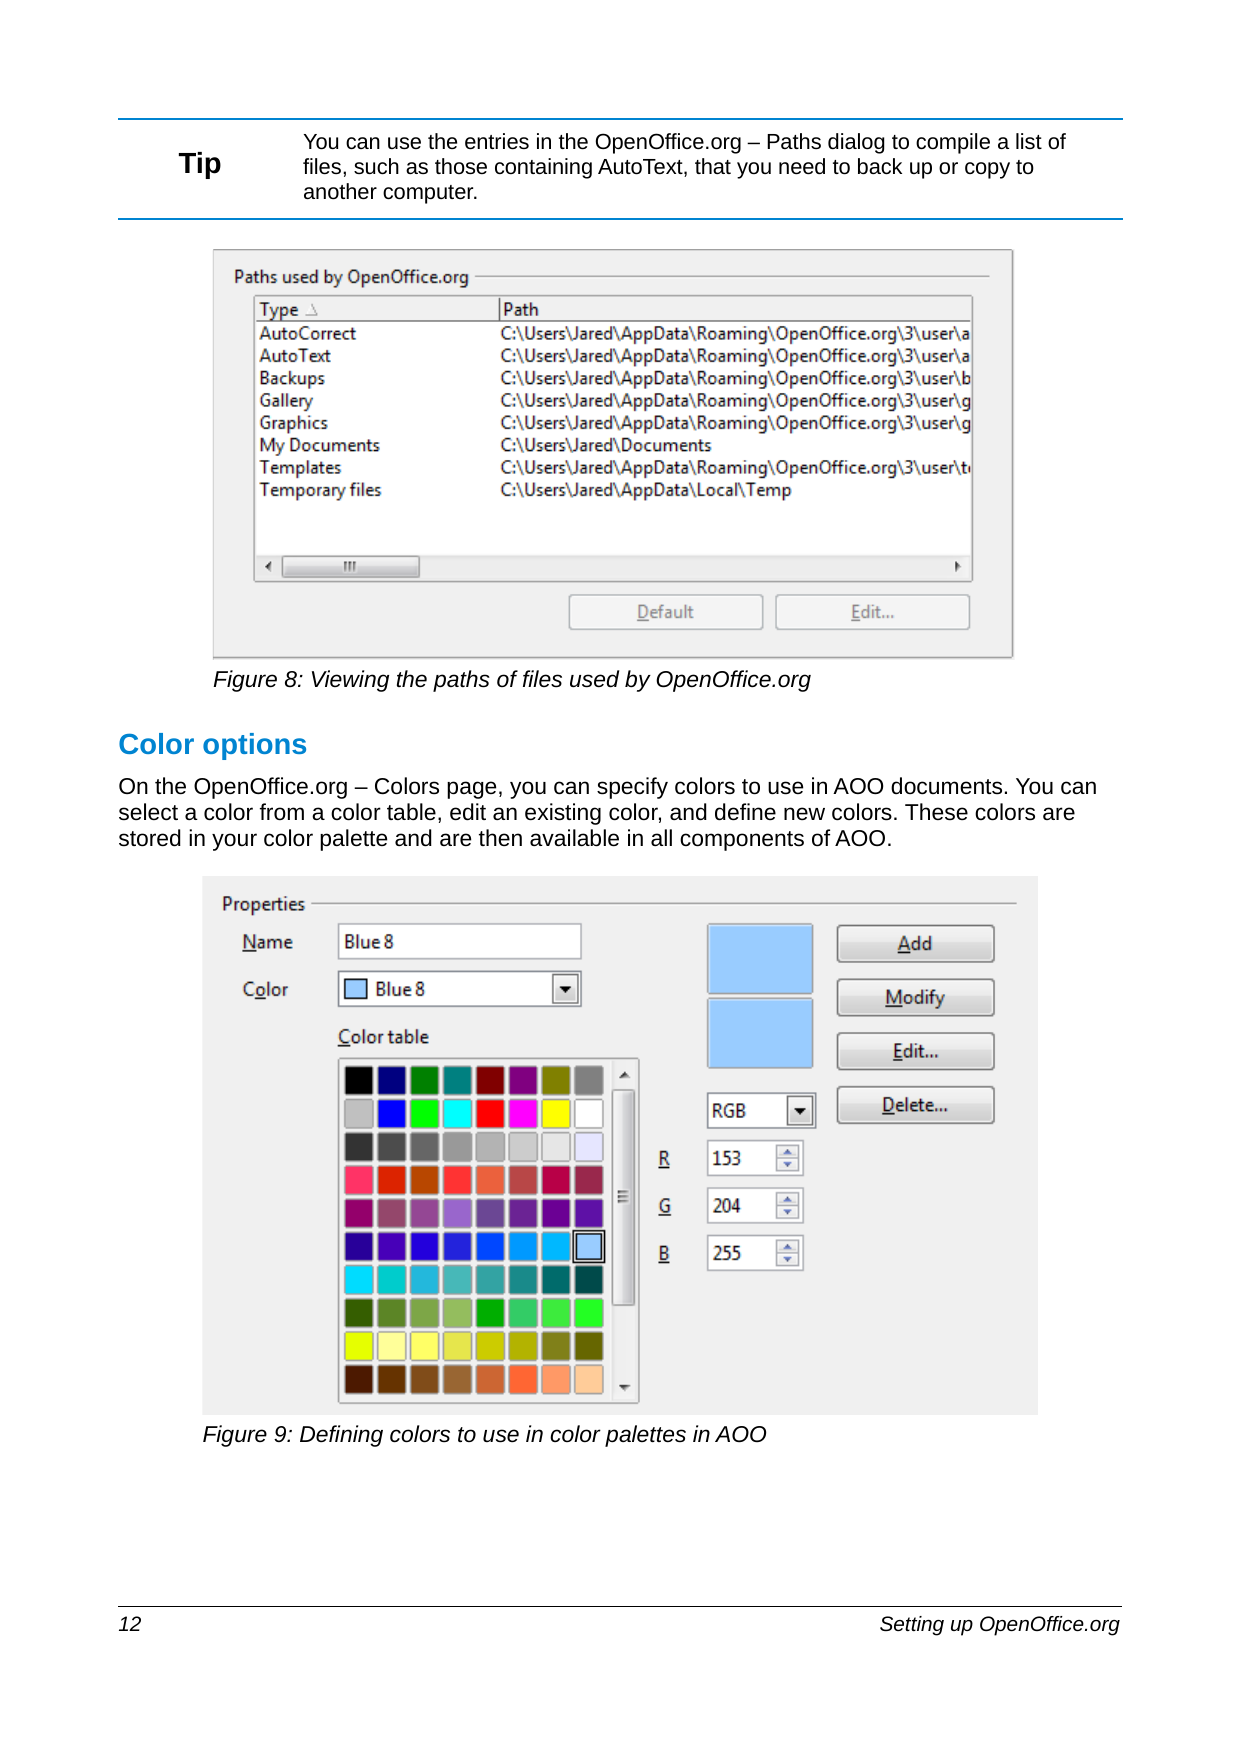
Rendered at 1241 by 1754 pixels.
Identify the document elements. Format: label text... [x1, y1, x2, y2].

table_header Tip [118, 120, 281, 217]
picture [212, 249, 1015, 660]
subtitle Color options [118, 727, 1122, 760]
text Figure 9: Defining colors to use in color palettes in AOO [202, 1421, 1038, 1448]
table_header You can use the entries in the OpenOffice.org – Paths dialog to compile a list of files, such as those containing AutoText, that you need to back up or copy to another computer. [281, 120, 1122, 217]
picture [202, 876, 1038, 1415]
text Figure 8: Viewing the paths of files used by OpenOffice.org [213, 666, 1021, 692]
text On the OpenOffice.org – Colors page, you can specify colors to use in AOO documents. You can select a color from a color table, edit an existing color, and define new colors. These colors are stored in your color palette and are then available in all components of AOO. [118, 773, 1122, 852]
